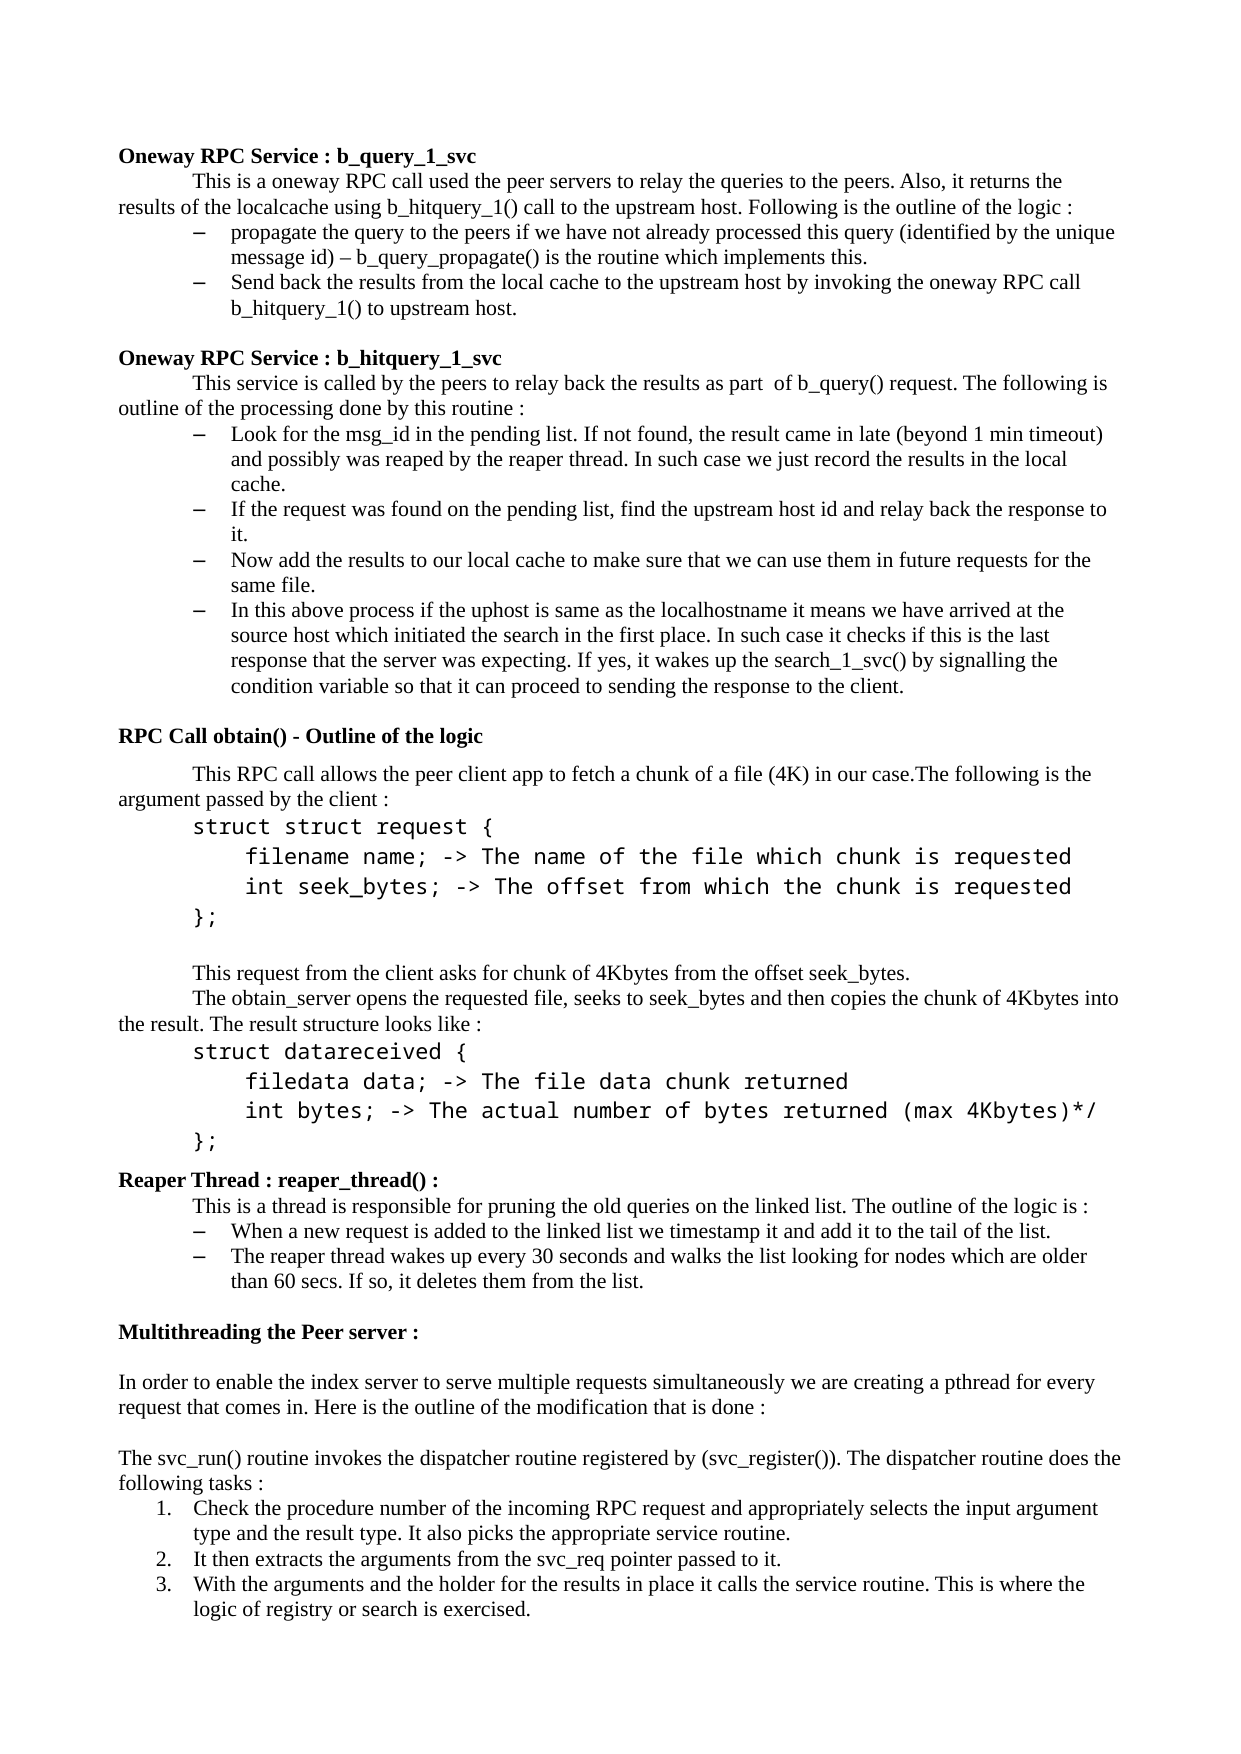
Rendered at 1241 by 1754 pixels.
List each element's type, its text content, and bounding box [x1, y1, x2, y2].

list propagate the query to the peers if we have not already processed this query (identified by the unique message id) – b_query_propagate() is the routine which implements this. [193, 219, 1122, 269]
text RPC Call obtain() - Outline of the logic [118, 723, 1122, 748]
list When a new request is added to the linked list we timestamp it and add it to the tail of the list. [193, 1218, 1122, 1243]
list Look for the msg_id in the pending list. If not found, the result came in late (beyond 1 min timeout) and possibly was reaped by the reaper thread. In such case we just record the results in the local cache. [193, 421, 1122, 496]
text Reaper Thread : reaper_thread() : This is a thread is responsible for pruning the old queries on the linked list. The outline of the logic is : [118, 1167, 1122, 1218]
text Multithreading the Peer server : [118, 1319, 1122, 1344]
list The reaper thread wakes up every 30 seconds and walks the list looking for nodes which are older than 60 secs. If so, it deletes them from the list. [193, 1243, 1122, 1293]
list Send back the results from the local cache to the upstream host by invoking the oneway RPC call b_hitquery_1() to upstream host. [193, 269, 1122, 345]
text This RPC call allows the peer client app to fetch a chunk of a file (4K) in our case.The following is the argument passed by the client : struct struct request { filename name; -> The name of the file which chunk is requested int seek_bytes; -> The offset from which the chunk is requested }; This request from the client asks for chunk of 4Kbytes from the offset seek_bytes. The obtain_server opens the requested file, seeks to seek_bytes and then copies the chunk of 4Kbytes into the result. The result structure looks like : struct datareceived { filedata data; -> The file data chunk returned int bytes; -> The actual number of bytes returned (max 4Kbytes)*/ }; [118, 761, 1122, 1155]
list With the arguments and the holder for the results in place it calls the service routine. This is where the logic of registry or search is exercised. [156, 1571, 1122, 1621]
text Oneway RPC Service : b_query_1_svc [118, 143, 1122, 168]
text In order to enable the index server to serve multiple requests simultaneously we are creating a pthread for every request that comes in. Here is the outline of the modification that is done : [118, 1369, 1122, 1419]
text This is a oneway RPC call used the peer servers to relay the queries to the peers. Also, it returns the results of the localcache using b_hitquery_1() call to the upstream host. Following is the outline of the logic : [118, 168, 1122, 219]
list In this above process if the uphost is same as the localhostname it means we have arrived at the source host which initiated the search in the first place. In such case it checks if this is the last response that the server was expecting. If yes, it wakes up the search_1_svc() by signalling the condition variable so that it can proceed to sending the response to the client. [193, 597, 1122, 723]
text The svc_run() routine invokes the dispatcher routine registered by (svc_register()). The dispatcher routine does the following tasks : [118, 1445, 1122, 1495]
list Check the procedure number of the incoming RPC request and appropriately selects the input argument type and the result type. It also picks the appropriate service routine. [156, 1495, 1122, 1546]
list Now add the results to our local cache to make sure that we can use them in future requests for the same file. [193, 547, 1122, 597]
text Oneway RPC Service : b_hitquery_1_svc [118, 345, 1122, 370]
text This service is called by the peers to relay back the results as part of b_query() request. The following is outline of the processing done by this routine : [118, 370, 1122, 421]
list It then extracts the arguments from the svc_req pointer passed to it. [156, 1546, 1122, 1571]
list If the request was found on the pending list, find the upstream host id and relay back the response to it. [193, 496, 1122, 547]
